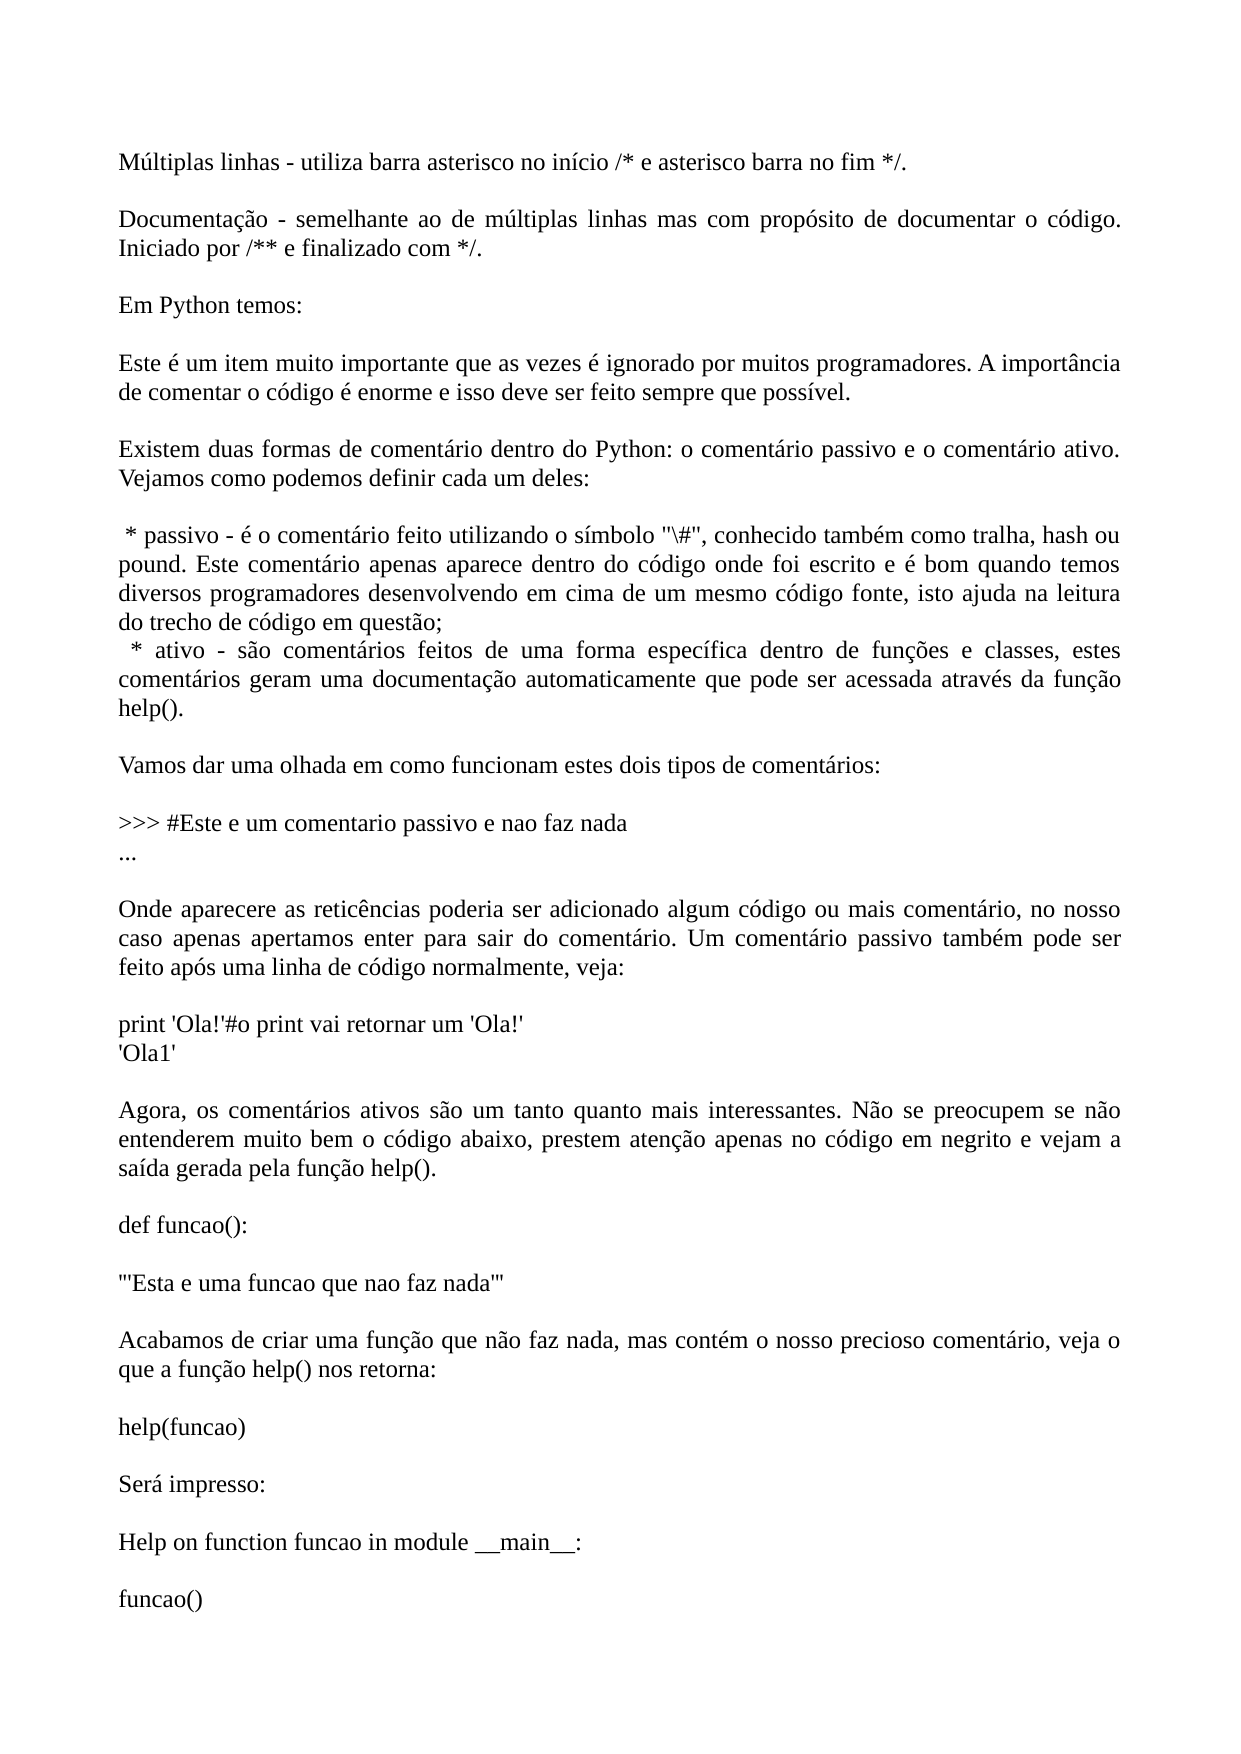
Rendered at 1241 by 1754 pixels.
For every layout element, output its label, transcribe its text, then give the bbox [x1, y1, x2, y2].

text Documentação - semelhante ao de múltiplas linhas mas com propósito de documentar o código. Iniciado por /** e finalizado com */. [118, 204, 1122, 262]
text '''Esta e uma funcao que nao faz nada''' [118, 1268, 1122, 1297]
text Este é um item muito importante que as vezes é ignorado por muitos programadores. A importância de comentar o código é enorme e isso deve ser feito sempre que possível. [118, 348, 1122, 406]
text funcao() [118, 1584, 1122, 1613]
text Acabamos de criar uma função que não faz nada, mas contém o nosso precioso comentário, veja o que a função help() nos retorna: [118, 1326, 1122, 1383]
text help(funcao) [118, 1412, 1122, 1441]
text 'Ola1' [118, 1038, 1122, 1067]
text Help on function funcao in module __main__: [118, 1527, 1122, 1556]
text Múltiplas linhas - utiliza barra asterisco no início /* e asterisco barra no fim */. [118, 147, 1122, 176]
text print 'Ola!'#o print vai retornar um 'Ola!' [118, 1009, 1122, 1038]
text Agora, os comentários ativos são um tanto quanto mais interessantes. Não se preocupem se não entenderem muito bem o código abaixo, prestem atenção apenas no código em negrito e vejam a saída gerada pela função help(). [118, 1096, 1122, 1182]
text Vamos dar uma olhada em como funcionam estes dois tipos de comentários: [118, 751, 1122, 779]
text def funcao(): [118, 1211, 1122, 1239]
text Onde aparecere as reticências poderia ser adicionado algum código ou mais comentário, no nosso caso apenas apertamos enter para sair do comentário. Um comentário passivo também pode ser feito após uma linha de código normalmente, veja: [118, 894, 1122, 981]
text Em Python temos: [118, 291, 1122, 319]
text Existem duas formas de comentário dentro do Python: o comentário passivo e o comentário ativo. Vejamos como podemos definir cada um deles: [118, 434, 1122, 492]
text * ativo - são comentários feitos de uma forma específica dentro de funções e classes, estes comentários geram uma documentação automaticamente que pode ser acessada através da função help(). [118, 636, 1122, 722]
text >>> #Este e um comentario passivo e nao faz nada [118, 808, 1122, 837]
text Será impresso: [118, 1469, 1122, 1498]
text ... [118, 837, 1122, 866]
text * passivo - é o comentário feito utilizando o símbolo "\#", conhecido também como tralha, hash ou pound. Este comentário apenas aparece dentro do código onde foi escrito e é bom quando temos diversos programadores desenvolvendo em cima de um mesmo código fonte, isto ajuda na leitura do trecho de código em questão; [118, 521, 1122, 636]
